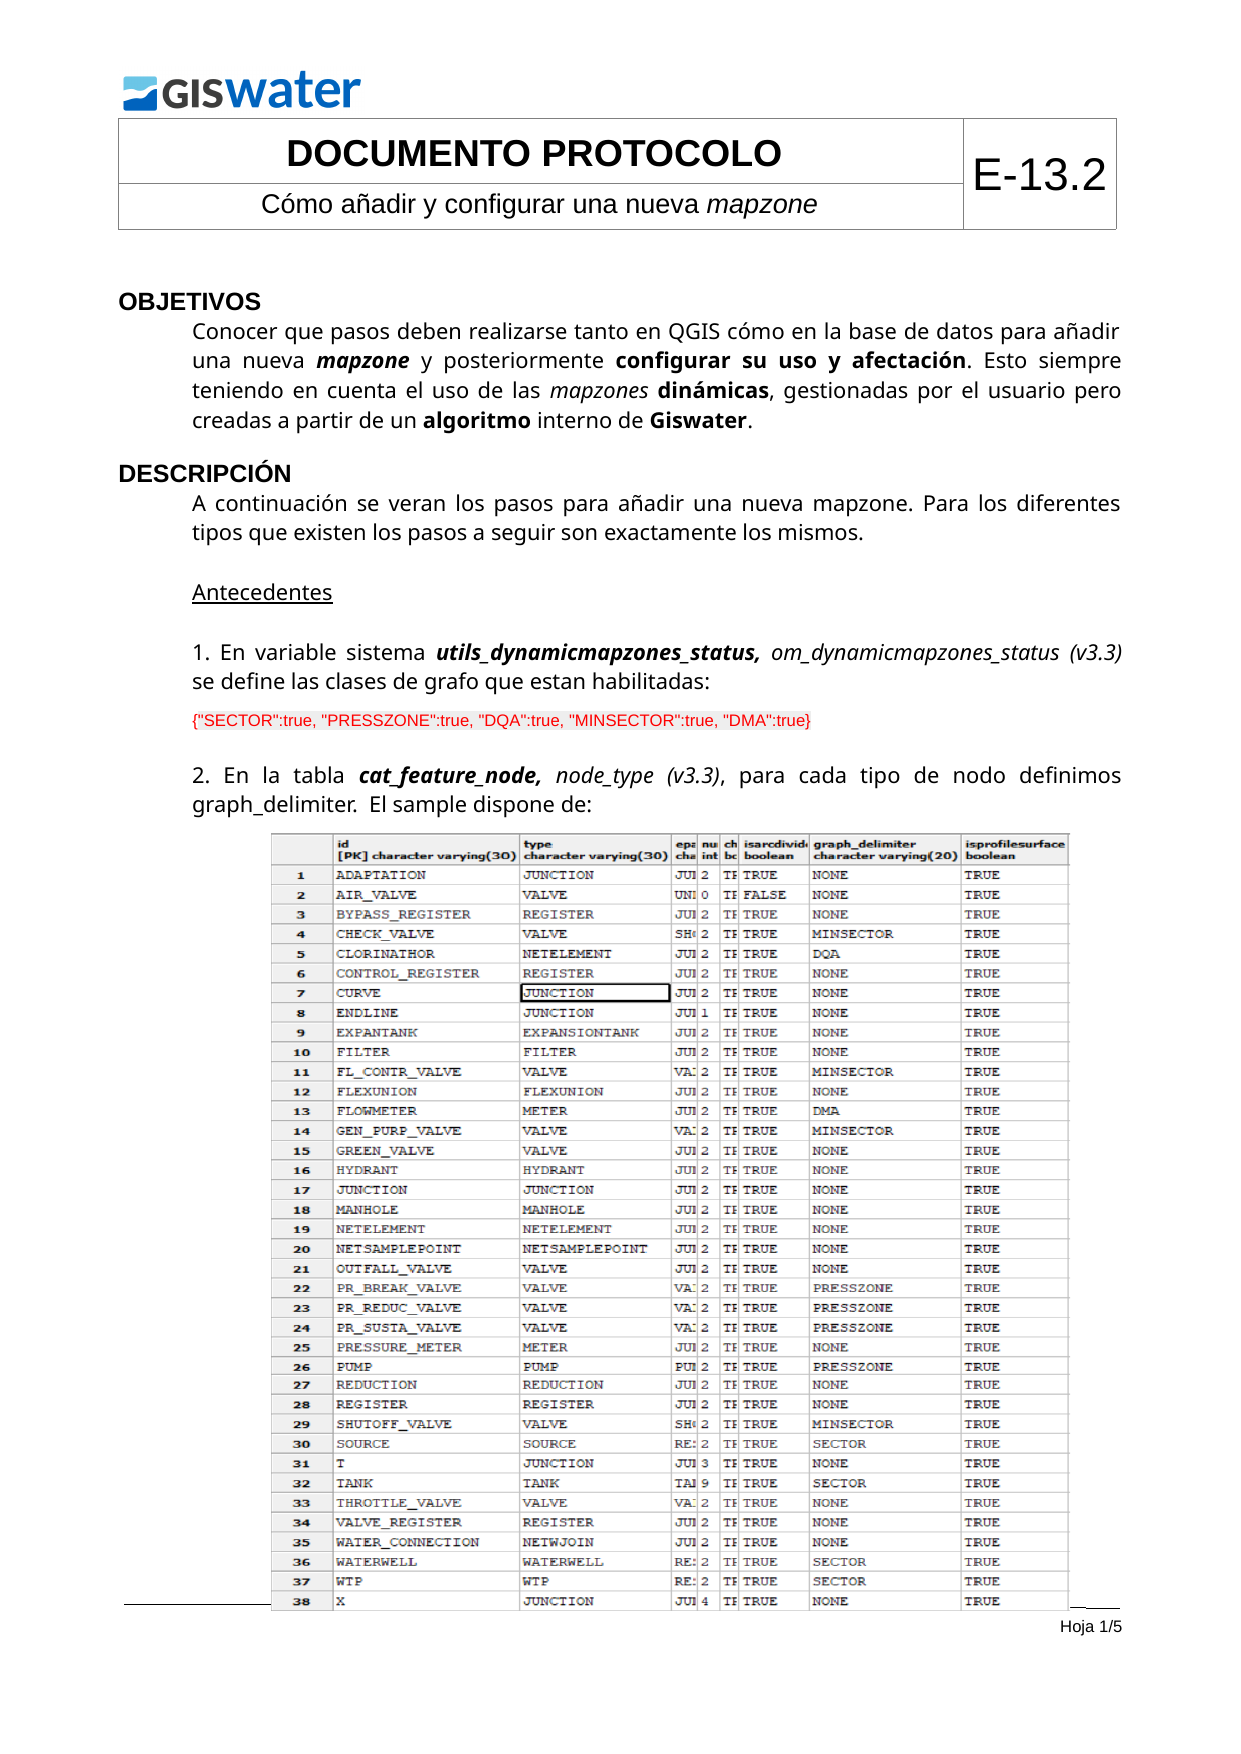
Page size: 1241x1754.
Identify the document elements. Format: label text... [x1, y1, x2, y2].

list OBJETIVOS [118, 287, 1122, 316]
list A continuación se veran los pasos para añadir una nueva mapzone. Para los diferentes tipos que existen los pasos a seguir son exactamente los mismos. [192, 488, 1122, 547]
list DESCRIPCIÓN [118, 459, 1122, 488]
list Conocer que pasos deben realizarse tanto en QGIS cómo en la base de datos para añadir una nueva mapzone y posteriormente configurar su uso y afectación. Esto siempre teniendo en cuenta el uso de las mapzones dinámicas, gestionadas por el usuario pero creadas a partir de un algoritmo interno de Giswater. [192, 316, 1122, 435]
text 1. En variable sistema utils_dynamicmapzones_status, om_dynamicmapzones_status (v3.3) se define las clases de grafo que estan habilitadas: [192, 637, 1122, 696]
list Antecedentes [192, 577, 1122, 607]
list {"SECTOR":true, "PRESSZONE":true, "DQA":true, "MINSECTOR":true, "DMA":true} [192, 711, 1122, 730]
list 2. En la tabla cat_feature_node, node_type (v3.3), para cada tipo de nodo definimos graph_delimiter. El sample dispone de: [192, 760, 1122, 819]
picture [119, 66, 365, 115]
